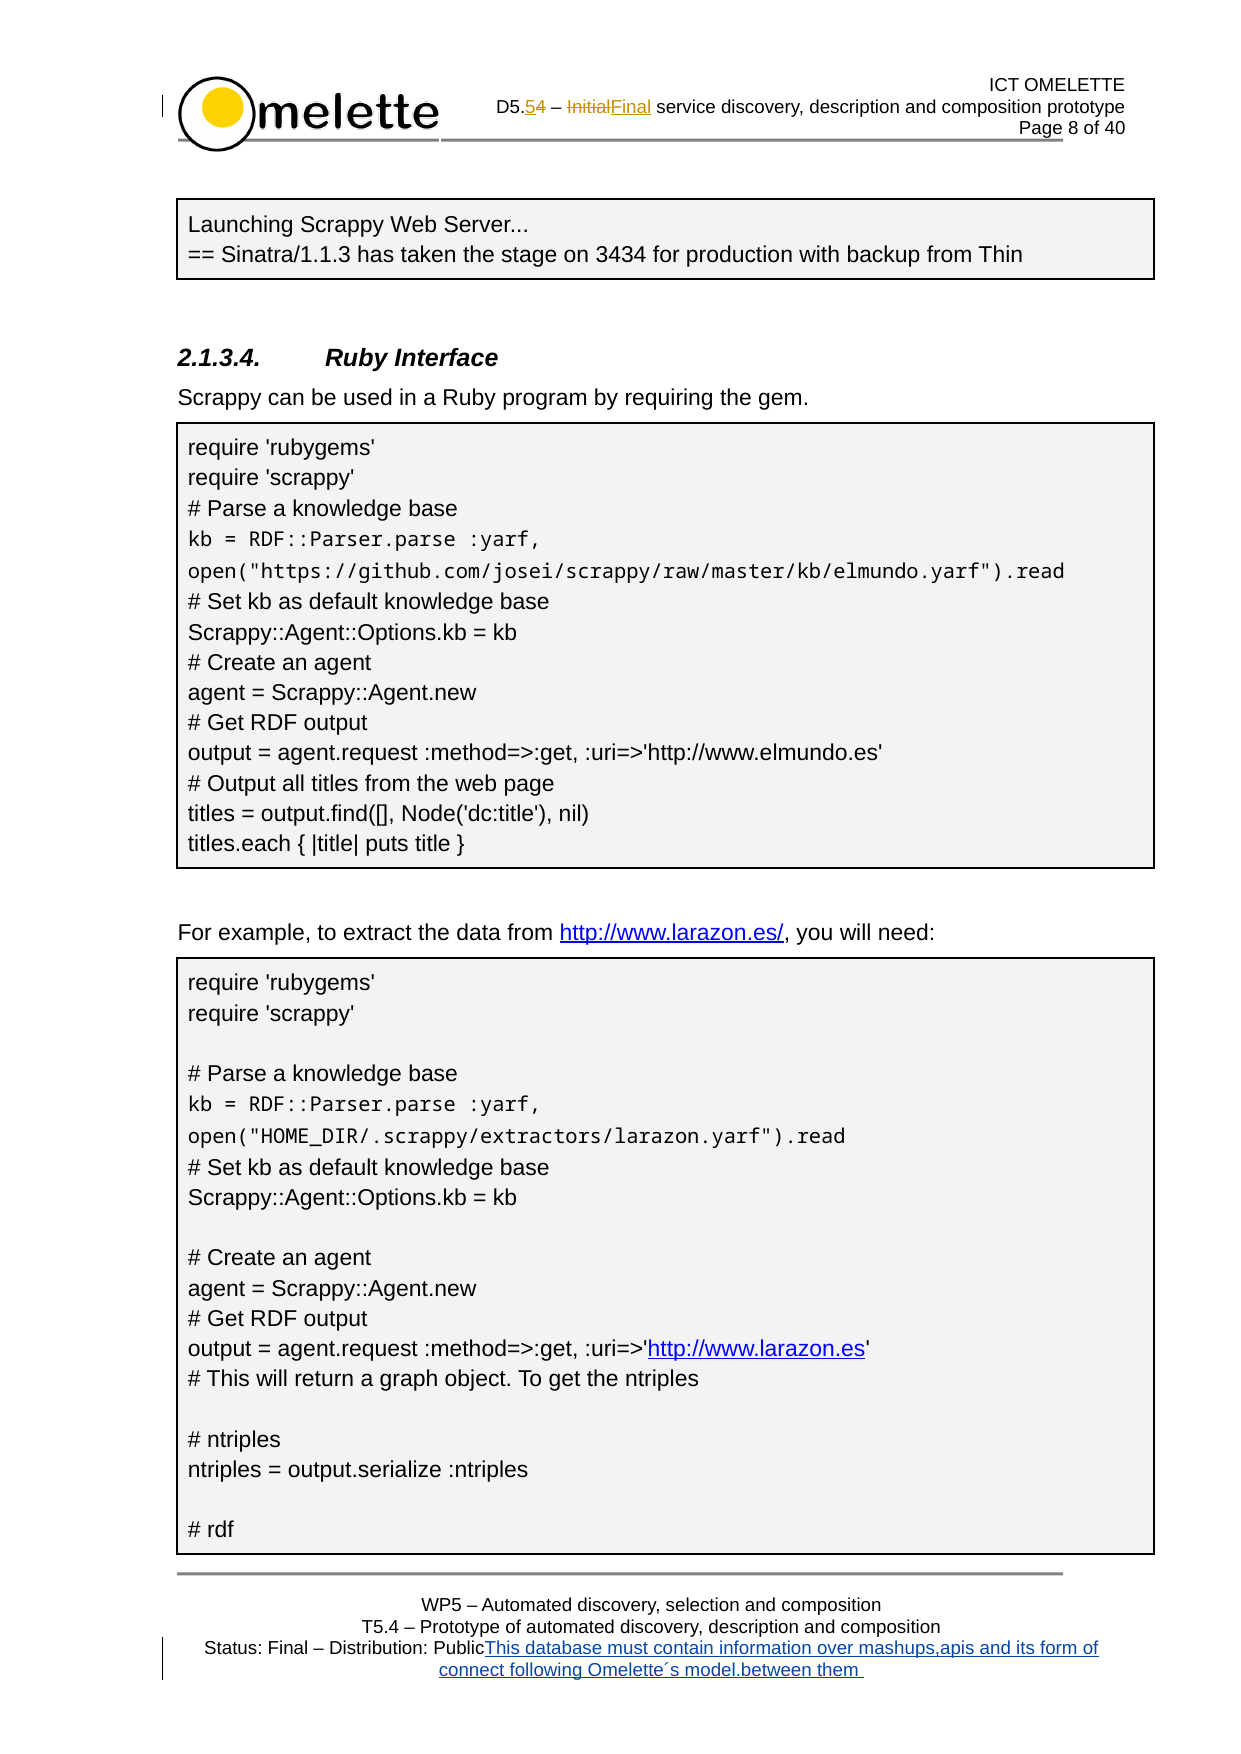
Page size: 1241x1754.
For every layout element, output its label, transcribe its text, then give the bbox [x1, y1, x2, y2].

picture [178, 76, 439, 152]
text For example, to extract the data from http://www.larazon.es/, you will need: [177, 919, 1125, 945]
table_header require 'rubygems' require 'scrappy' # Parse a knowledge base kb = RDF::Parser.parse :yarf, open("HOME_DIR/.scrappy/extractors/larazon.yarf").read # Set kb as default knowledge base Scrappy::Agent::Options.kb = kb # Create an agent agent = Scrappy::Agent.new # Get RDF output output = agent.request :method=>:get, :uri=>'http://www.larazon.es' # This will return a graph object. To get the ntriples # ntriples ntriples = output.serialize :ntriples # rdf [178, 959, 1153, 1553]
text Scrappy can be used in a Ruby program by requiring the gem. [177, 383, 1125, 410]
table_header require 'rubygems' require 'scrappy' # Parse a knowledge base kb = RDF::Parser.parse :yarf, open("https://github.com/josei/scrappy/raw/master/kb/elmundo.yarf").read # Set kb as default knowledge base Scrappy::Agent::Options.kb = kb # Create an agent agent = Scrappy::Agent.new # Get RDF output output = agent.request :method=>:get, :uri=>'http://www.elmundo.es' # Output all titles from the web page titles = output.find([], Node('dc:title'), nil) titles.each { |title| puts title } [178, 424, 1153, 867]
subtitle Ruby Interface [177, 343, 1125, 372]
table_header Launching Scrappy Web Server... == Sinatra/1.1.3 has taken the stage on 3434 for production with backup from Thin [178, 200, 1153, 278]
